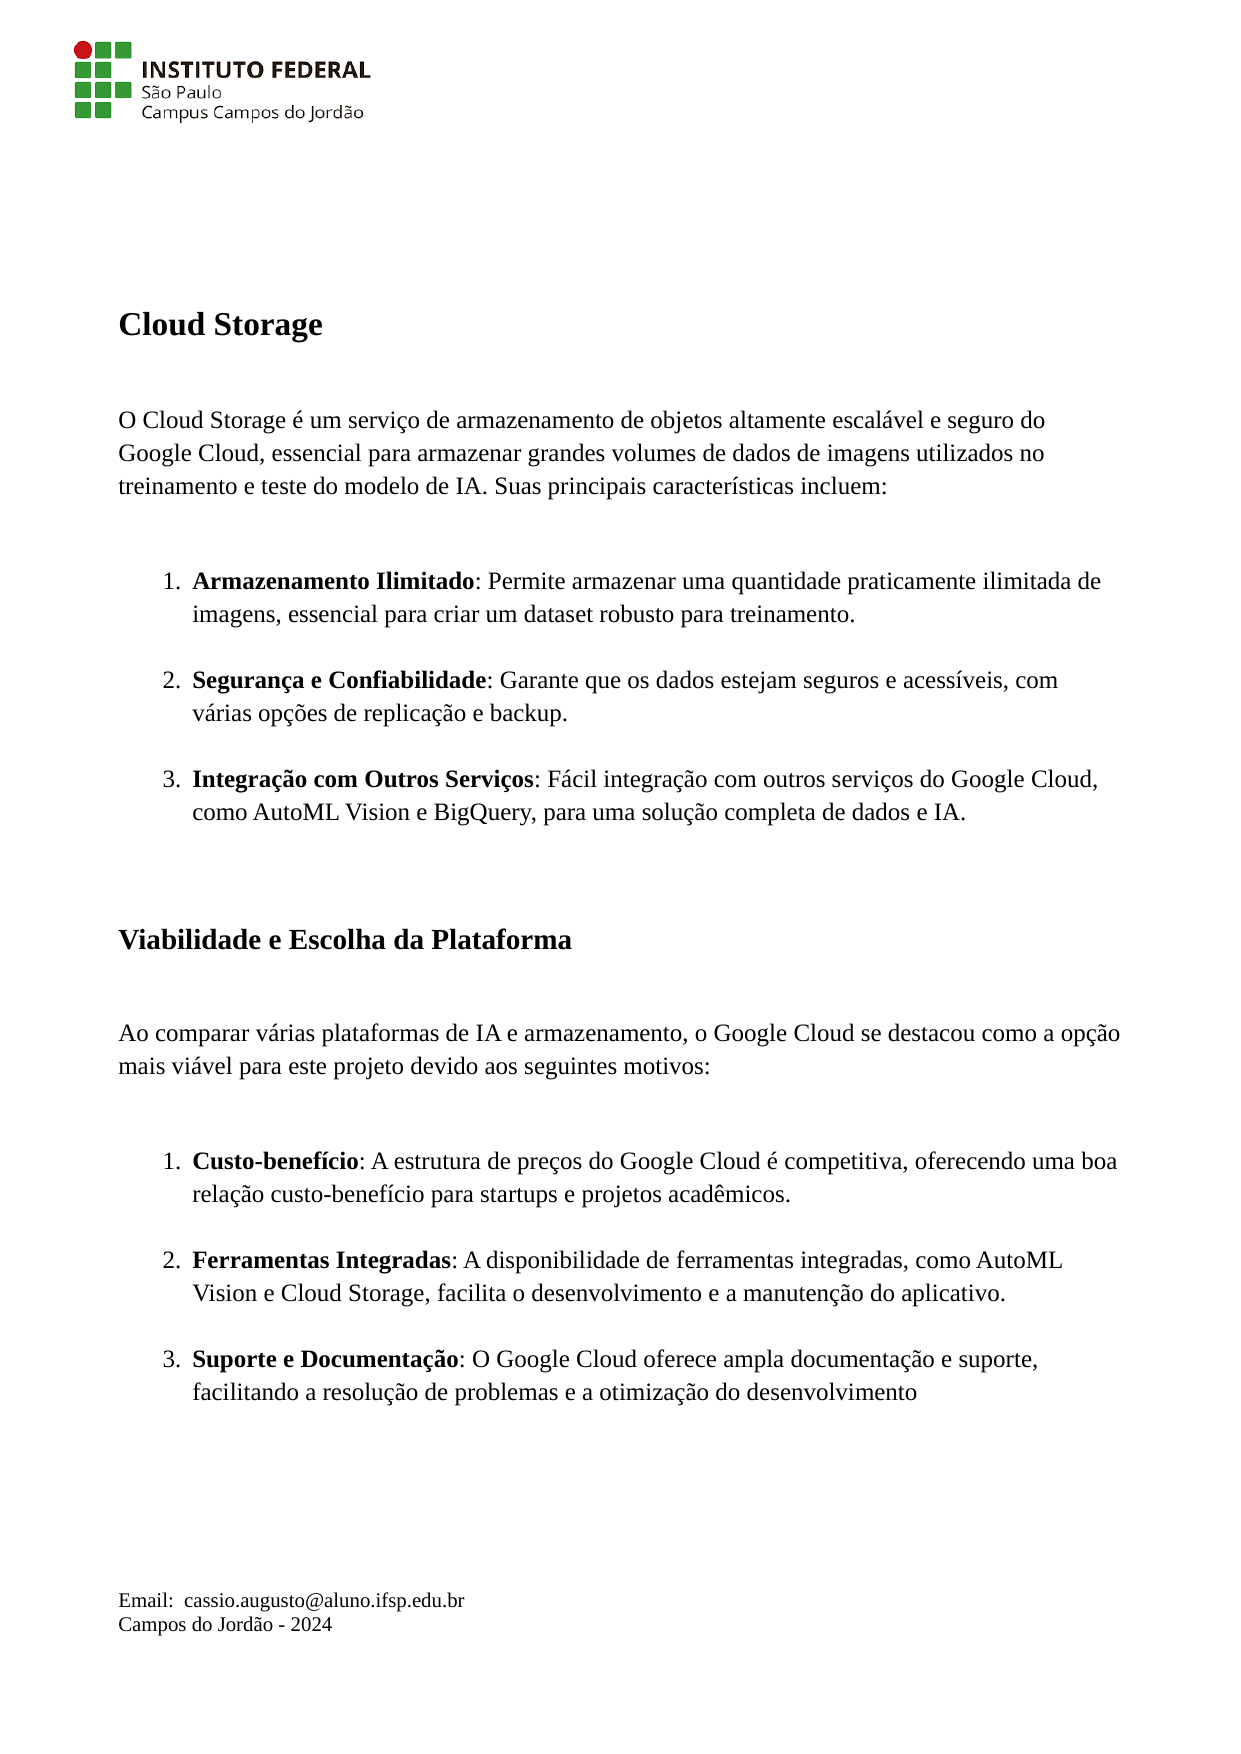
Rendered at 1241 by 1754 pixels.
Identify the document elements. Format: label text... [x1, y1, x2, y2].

list Integração com Outros Serviços: Fácil integração com outros serviços do Google Cloud, como AutoML Vision e BigQuery, para uma solução completa de dados e IA. [162, 764, 1122, 826]
subtitle Viabilidade e Escolha da Plataforma [118, 922, 1122, 956]
list Segurança e Confiabilidade: Garante que os dados estejam seguros e acessíveis, com várias opções de replicação e backup. [162, 665, 1122, 727]
list Armazenamento Ilimitado: Permite armazenar uma quantidade praticamente ilimitada de imagens, essencial para criar um dataset robusto para treinamento. [162, 566, 1122, 628]
subtitle Cloud Storage [118, 304, 1122, 343]
picture [59, 20, 383, 136]
text Ao comparar várias plataformas de IA e armazenamento, o Google Cloud se destacou como a opção mais viável para este projeto devido aos seguintes motivos: [118, 1018, 1122, 1079]
text O Cloud Storage é um serviço de armazenamento de objetos altamente escalável e seguro do Google Cloud, essencial para armazenar grandes volumes de dados de imagens utilizados no treinamento e teste do modelo de IA. Suas principais características incluem: [118, 405, 1122, 500]
list Ferramentas Integradas: A disponibilidade de ferramentas integradas, como AutoML Vision e Cloud Storage, facilita o desenvolvimento e a manutenção do aplicativo. [162, 1245, 1122, 1307]
list Suporte e Documentação: O Google Cloud oferece ampla documentação e suporte, facilitando a resolução de problemas e a otimização do desenvolvimento [162, 1344, 1122, 1406]
list Custo-benefício: A estrutura de preços do Google Cloud é competitiva, oferecendo uma boa relação custo-benefício para startups e projetos acadêmicos. [162, 1146, 1122, 1208]
